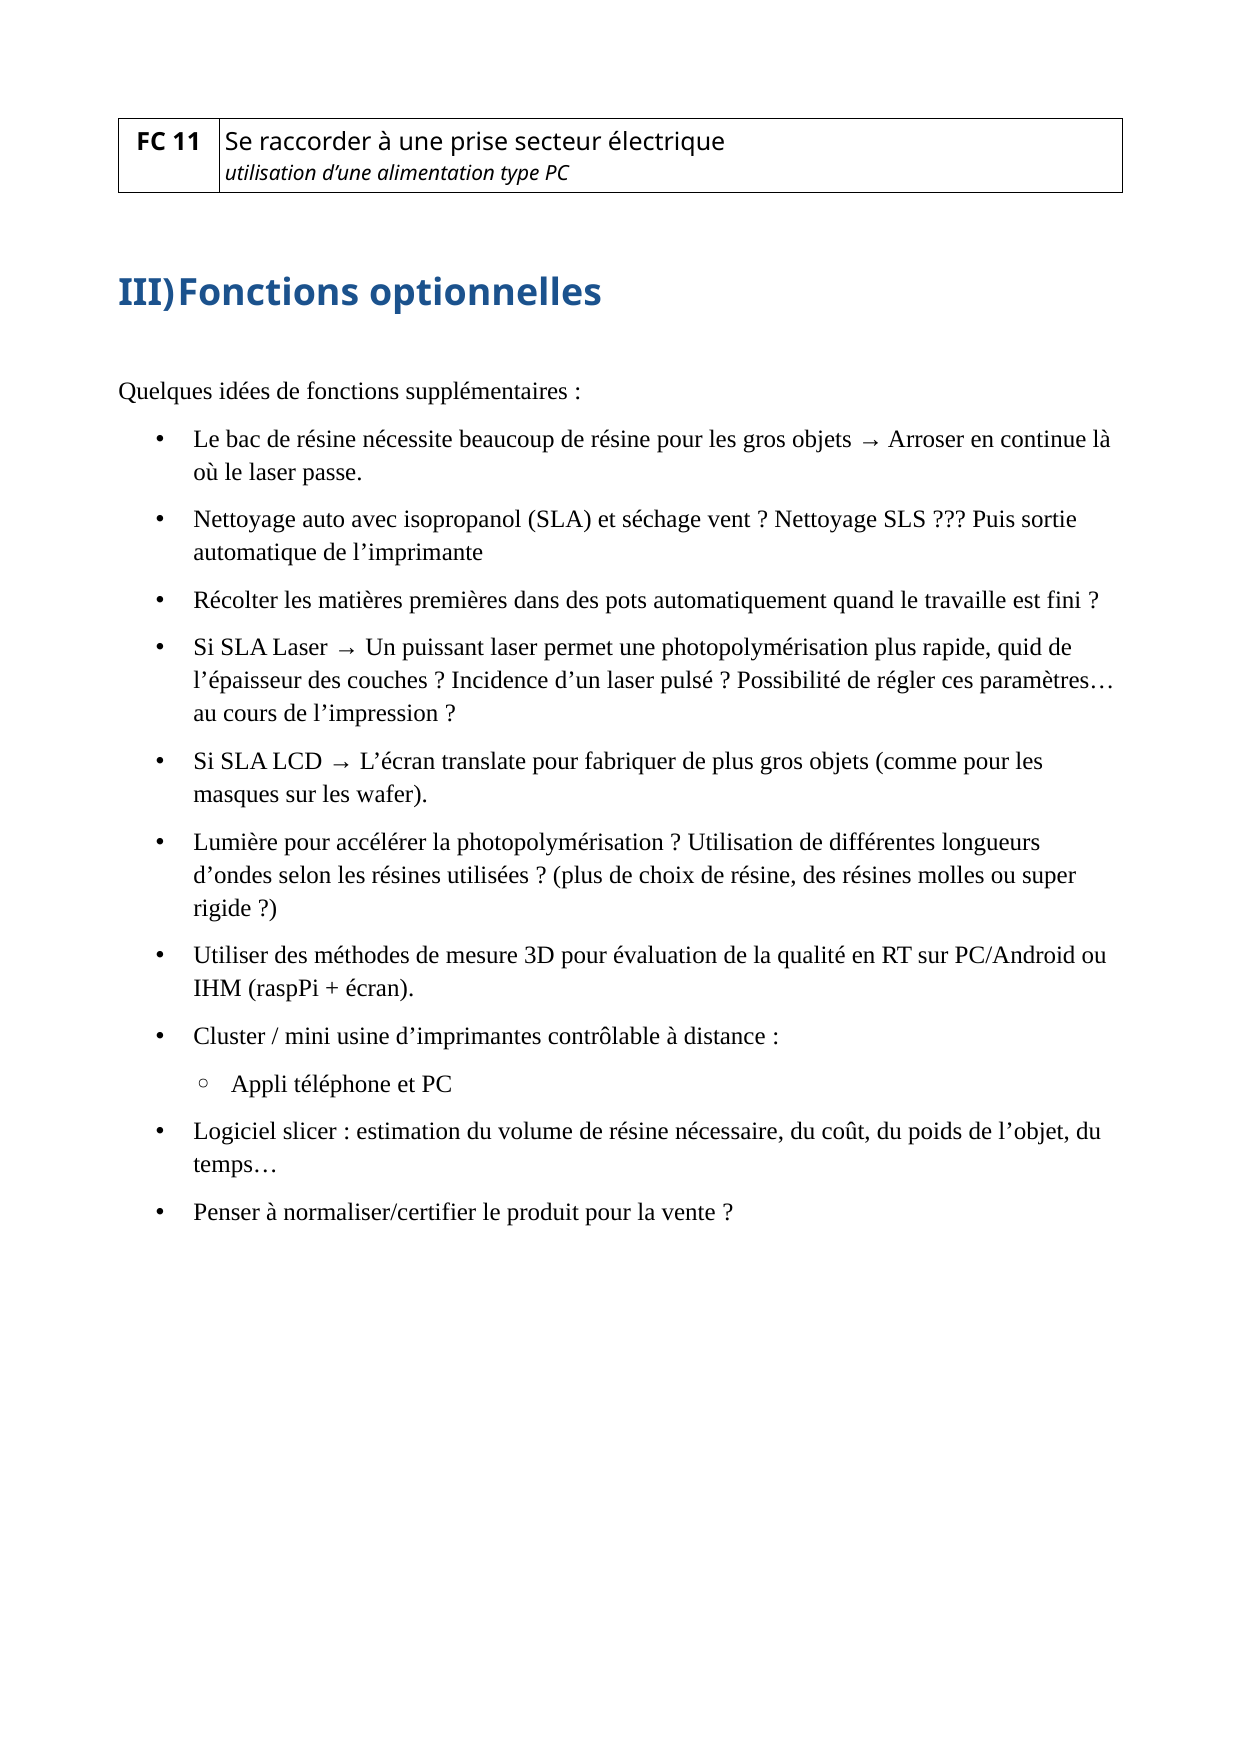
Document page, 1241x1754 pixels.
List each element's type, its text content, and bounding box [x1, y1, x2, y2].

list Le bac de résine nécessite beaucoup de résine pour les gros objets → Arroser en continue là où le laser passe. [156, 424, 1122, 485]
table_cell Se raccorder à une prise secteur électrique utilisation d’une alimentation type PC [220, 119, 1122, 192]
list Utiliser des méthodes de mesure 3D pour évaluation de la qualité en RT sur PC/Android ou IHM (raspPi + écran). [156, 940, 1122, 1002]
list Cluster / mini usine d’imprimantes contrôlable à distance : [156, 1021, 1122, 1050]
list Si SLA Laser → Un puissant laser permet une photopolymérisation plus rapide, quid de l’épaisseur des couches ? Incidence d’un laser pulsé ? Possibilité de régler ces paramètres… au cours de l’impression ? [156, 632, 1122, 727]
list Récolter les matières premières dans des pots automatiquement quand le travaille est fini ? [156, 585, 1122, 614]
list Si SLA LCD → L’écran translate pour fabriquer de plus gros objets (comme pour les masques sur les wafer). [156, 746, 1122, 808]
subtitle Fonctions optionnelles [118, 265, 1122, 316]
list Nettoyage auto avec isopropanol (SLA) et séchage vent ? Nettoyage SLS ??? Puis sortie automatique de l’imprimante [156, 504, 1122, 566]
list Lumière pour accélérer la photopolymérisation ? Utilisation de différentes longueurs d’ondes selon les résines utilisées ? (plus de choix de résine, des résines molles ou super rigide ?) [156, 827, 1122, 922]
list Penser à normaliser/certifier le produit pour la vente ? [156, 1197, 1122, 1226]
table_cell FC 11 [119, 119, 219, 192]
list Logiciel slicer : estimation du volume de résine nécessaire, du coût, du poids de l’objet, du temps… [156, 1116, 1122, 1178]
text Quelques idées de fonctions supplémentaires : [118, 376, 1122, 405]
list Appli téléphone et PC [193, 1069, 1122, 1097]
